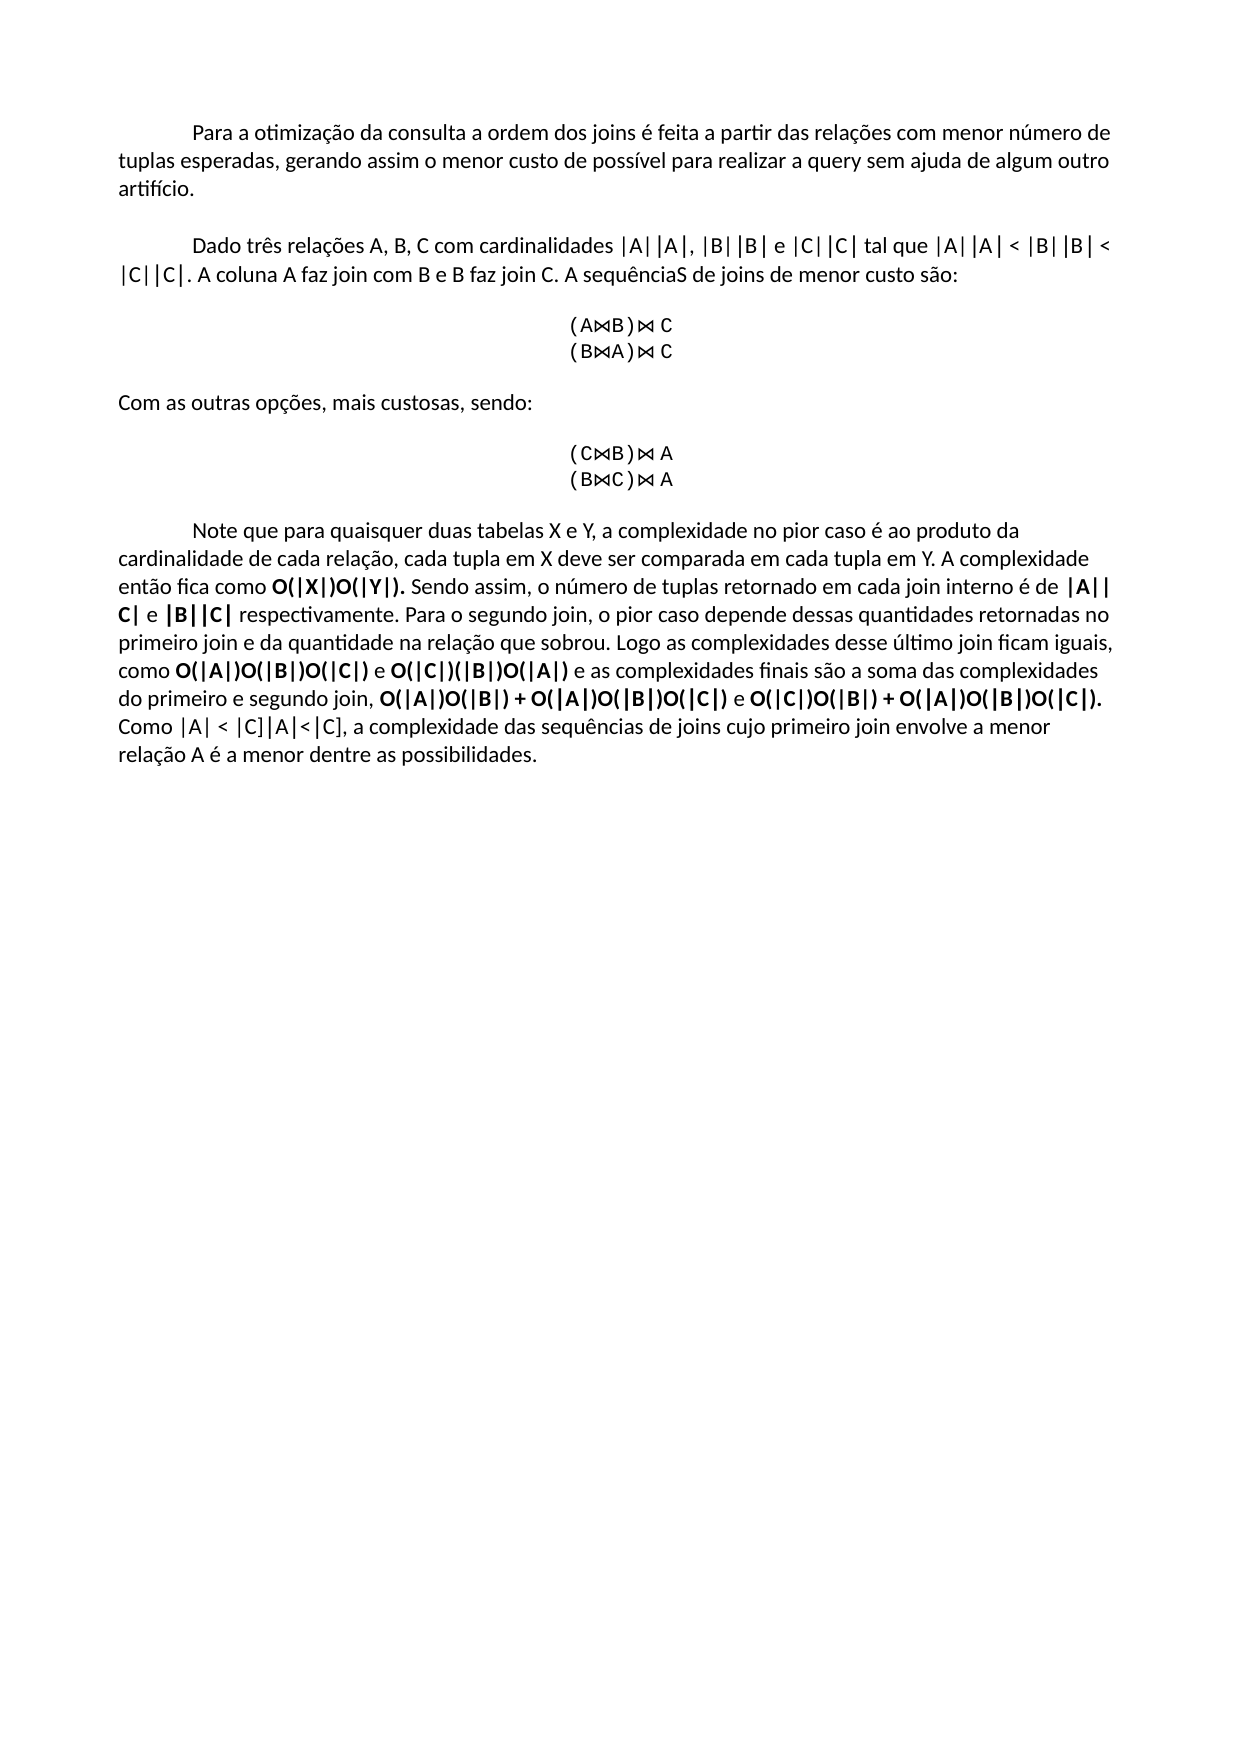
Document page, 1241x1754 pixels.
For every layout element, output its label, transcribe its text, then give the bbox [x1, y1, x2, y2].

text Para a otimização da consulta a ordem dos joins é feita a partir das relações com menor número de tuplas esperadas, gerando assim o menor custo de possível para realizar a query sem ajuda de algum outro artifício. [118, 118, 1122, 202]
text (B⋈C)⋈ A [118, 466, 1122, 493]
text Com as outras opções, mais custosas, sendo: [118, 388, 1122, 416]
text (A⋈B)⋈ C [118, 312, 1122, 338]
text (C⋈B)⋈ A [118, 440, 1122, 466]
text Dado três relações A, B, C com cardinalidades |A|∣A∣, |B|∣B∣ e |C|∣C∣ tal que |A|∣A∣ < |B|∣B∣ < |C|∣C∣. A coluna A faz join com B e B faz join C. A sequênciaS de joins de menor custo são: [118, 232, 1122, 288]
text (B⋈A)⋈ C [118, 338, 1122, 364]
text Note que para quaisquer duas tabelas X e Y, a complexidade no pior caso é ao produto da cardinalidade de cada relação, cada tupla em X deve ser comparada em cada tupla em Y. A complexidade então fica como O(|X|)O(|Y|). Sendo assim, o número de tuplas retornado em cada join interno é de |A||C| e ∣B∣∣C∣ respectivamente. Para o segundo join, o pior caso depende dessas quantidades retornadas no primeiro join e da quantidade na relação que sobrou. Logo as complexidades desse último join ficam iguais, como O(|A|)O(|B|)O(|C|) e O(|C|)(|B|)O(|A|) e as complexidades finais são a soma das complexidades do primeiro e segundo join, O(|A|)O(|B|) + O(∣A∣)O(∣B∣)O(∣C∣) e O(|C|)O(|B|) + O(∣A∣)O(∣B∣)O(∣C∣). Como |A| < |C]∣A∣<∣C], a complexidade das sequências de joins cujo primeiro join envolve a menor relação A é a menor dentre as possibilidades. [118, 516, 1122, 768]
